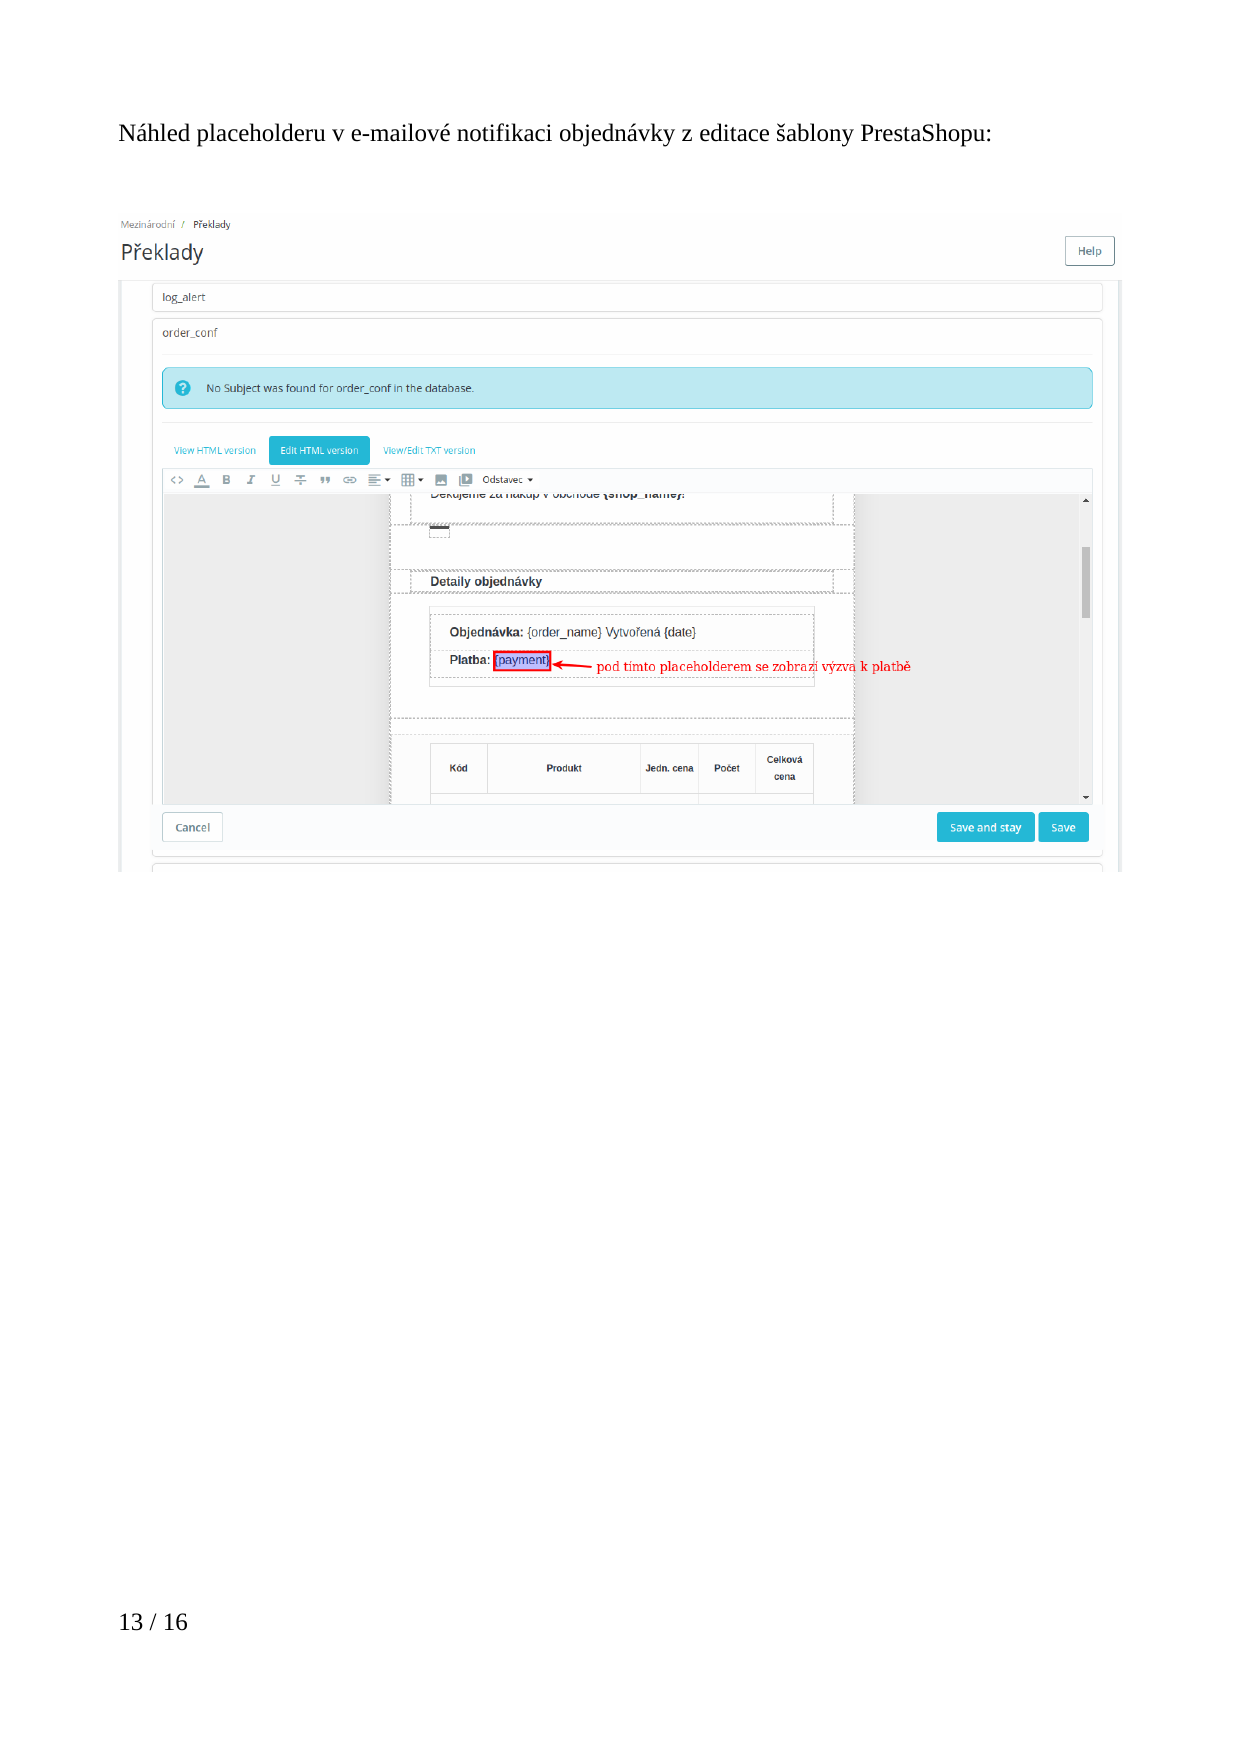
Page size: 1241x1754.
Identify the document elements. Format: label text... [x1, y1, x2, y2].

picture [118, 213, 1123, 872]
text Náhled placeholderu v e-mailové notifikaci objednávky z editace šablony PrestaShopu: [118, 118, 1122, 147]
